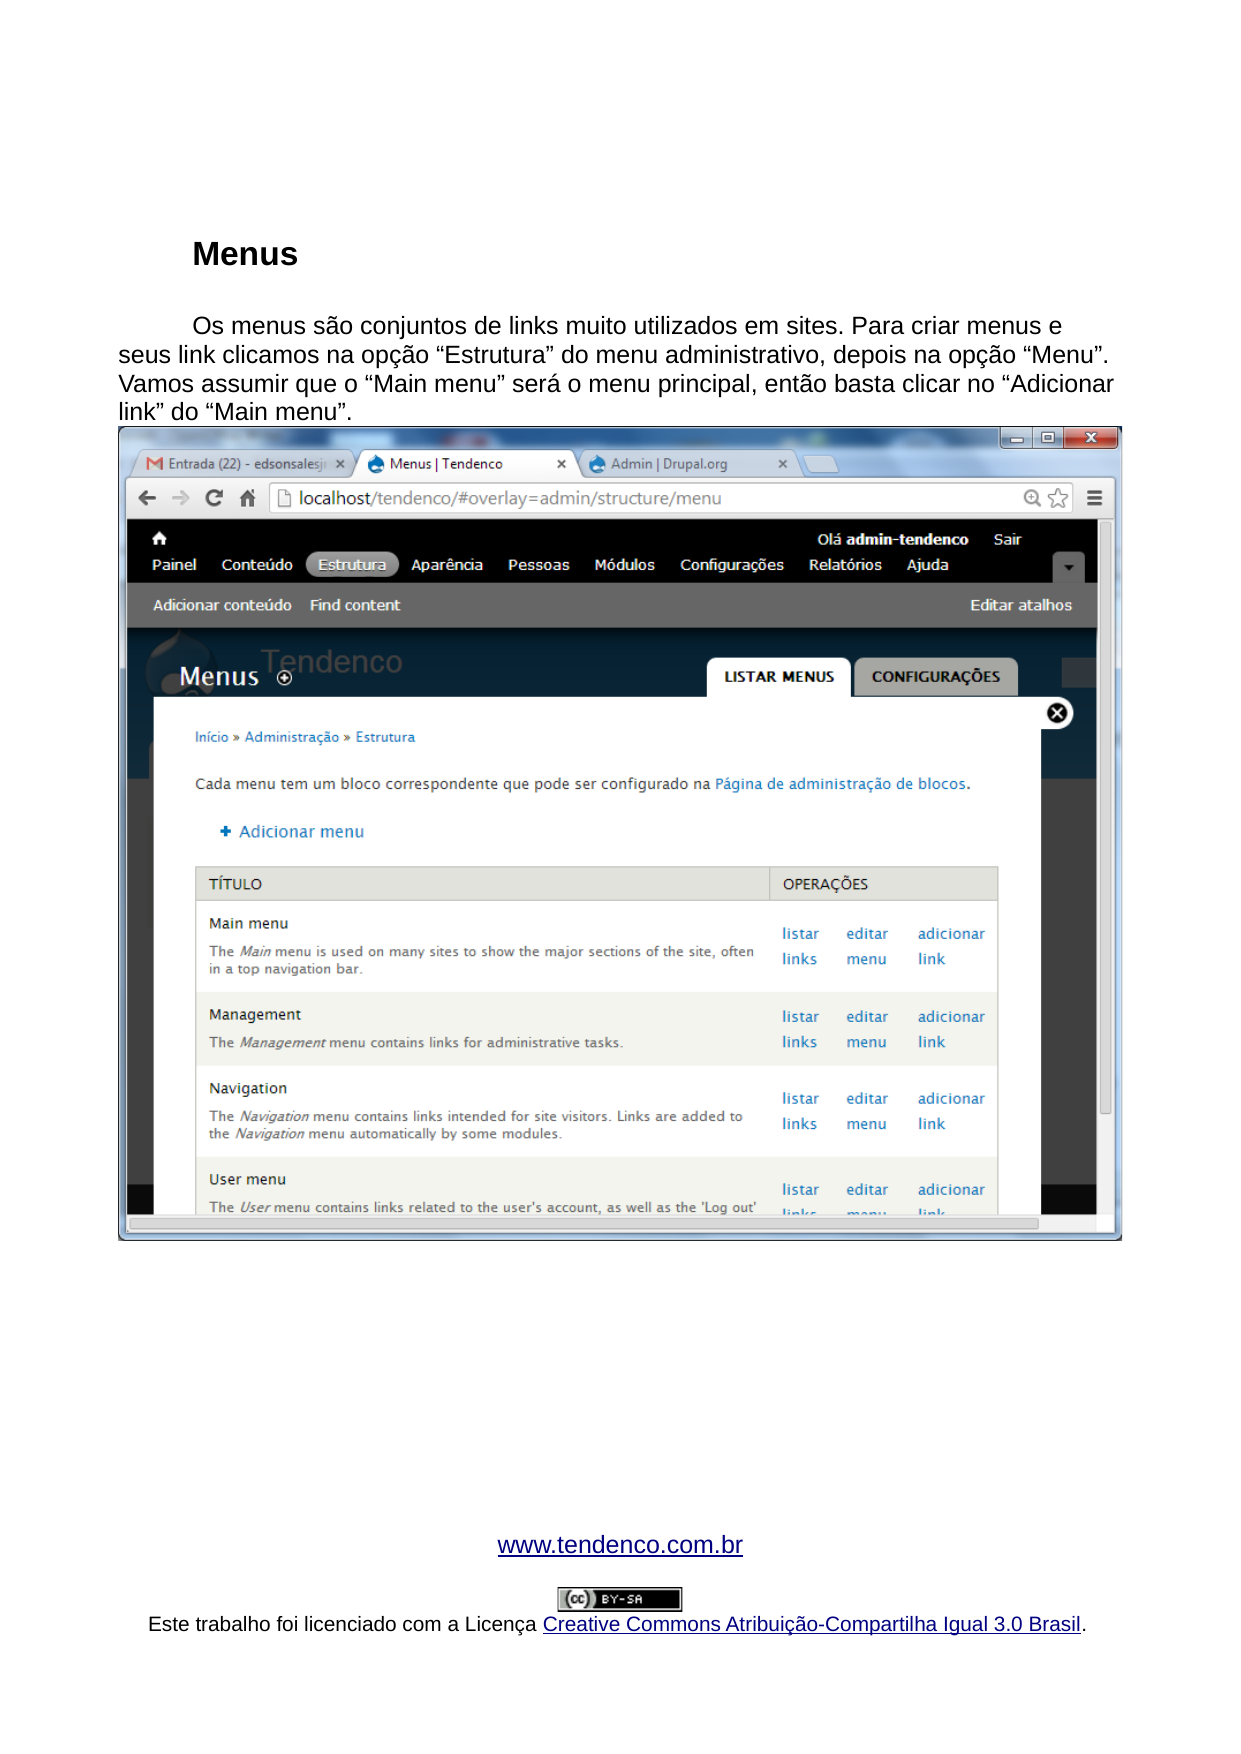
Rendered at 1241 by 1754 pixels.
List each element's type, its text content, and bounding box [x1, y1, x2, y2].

picture [557, 1587, 683, 1612]
text Os menus são conjuntos de links muito utilizados em sites. Para criar menus e seus link clicamos na opção “Estrutura” do menu administrativo, depois na opção “Menu”. Vamos assumir que o “Main menu” será o menu principal, então basta clicar no “Adicionar link” do “Main menu”. [118, 311, 1122, 426]
subtitle Menus [118, 234, 1116, 272]
picture [118, 426, 1123, 1241]
